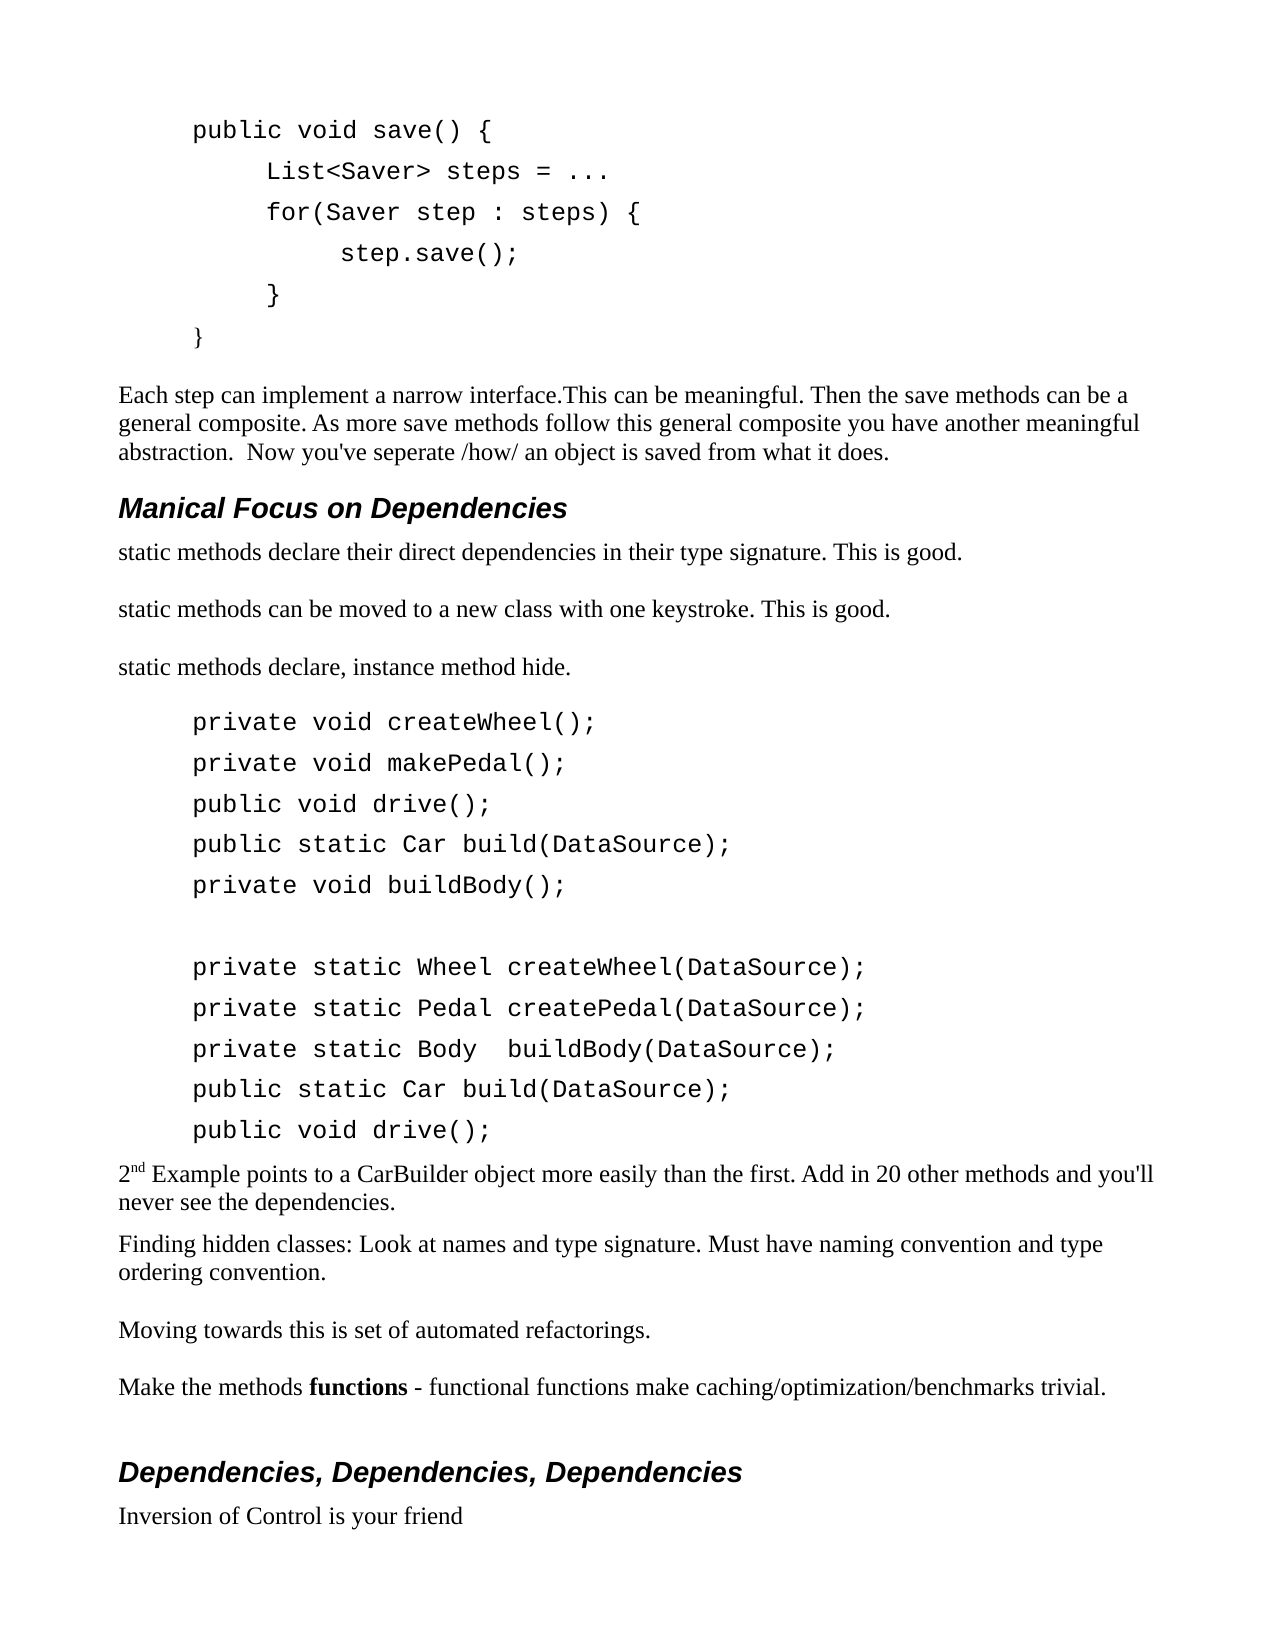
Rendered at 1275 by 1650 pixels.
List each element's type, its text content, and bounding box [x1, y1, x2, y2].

text 2nd Example points to a CarBuilder object more easily than the first. Add in 20 other methods and you'll never see the dependencies. [118, 1159, 1157, 1216]
text public void drive(); [192, 791, 1157, 819]
text Inversion of Control is your friend [118, 1501, 1157, 1530]
text private void buildBody(); [192, 873, 1157, 901]
subtitle Manical Focus on Dependencies [118, 491, 1157, 524]
text step.save(); [192, 241, 1157, 269]
text public static Car build(DataSource); [192, 832, 1157, 860]
text private static Pedal createPedal(DataSource); [192, 995, 1157, 1024]
text Each step can implement a narrow interface.This can be meaningful. Then the save methods can be a general composite. As more save methods follow this general composite you have another meaningful abstraction. Now you've seperate /how/ an object is saved from what it does. [118, 380, 1157, 466]
text private static Wheel createWheel(DataSource); [192, 954, 1157, 983]
subtitle Dependencies, Dependencies, Dependencies [118, 1455, 1157, 1488]
text private static Body buildBody(DataSource); [192, 1036, 1157, 1064]
text for(Saver step : steps) { [192, 200, 1157, 228]
text static methods can be moved to a new class with one keystroke. This is good. [118, 594, 1157, 623]
text private void makePedal(); [192, 750, 1157, 779]
text Finding hidden classes: Look at names and type signature. Must have naming convention and type ordering convention. [118, 1229, 1157, 1315]
text public void save() { [192, 118, 1157, 146]
text } [118, 322, 1157, 380]
text public static Car build(DataSource); [192, 1077, 1157, 1105]
text Moving towards this is set of automated refactorings. [118, 1315, 1157, 1344]
text static methods declare, instance method hide. [118, 652, 1157, 681]
text private void createWheel(); [192, 709, 1157, 738]
text public void drive(); [192, 1118, 1157, 1146]
text Make the methods functions - functional functions make caching/optimization/benchmarks trivial. [118, 1372, 1157, 1401]
text } [192, 281, 1157, 310]
text static methods declare their direct dependencies in their type signature. This is good. [118, 537, 1157, 566]
text List<Saver> steps = ... [192, 159, 1157, 187]
